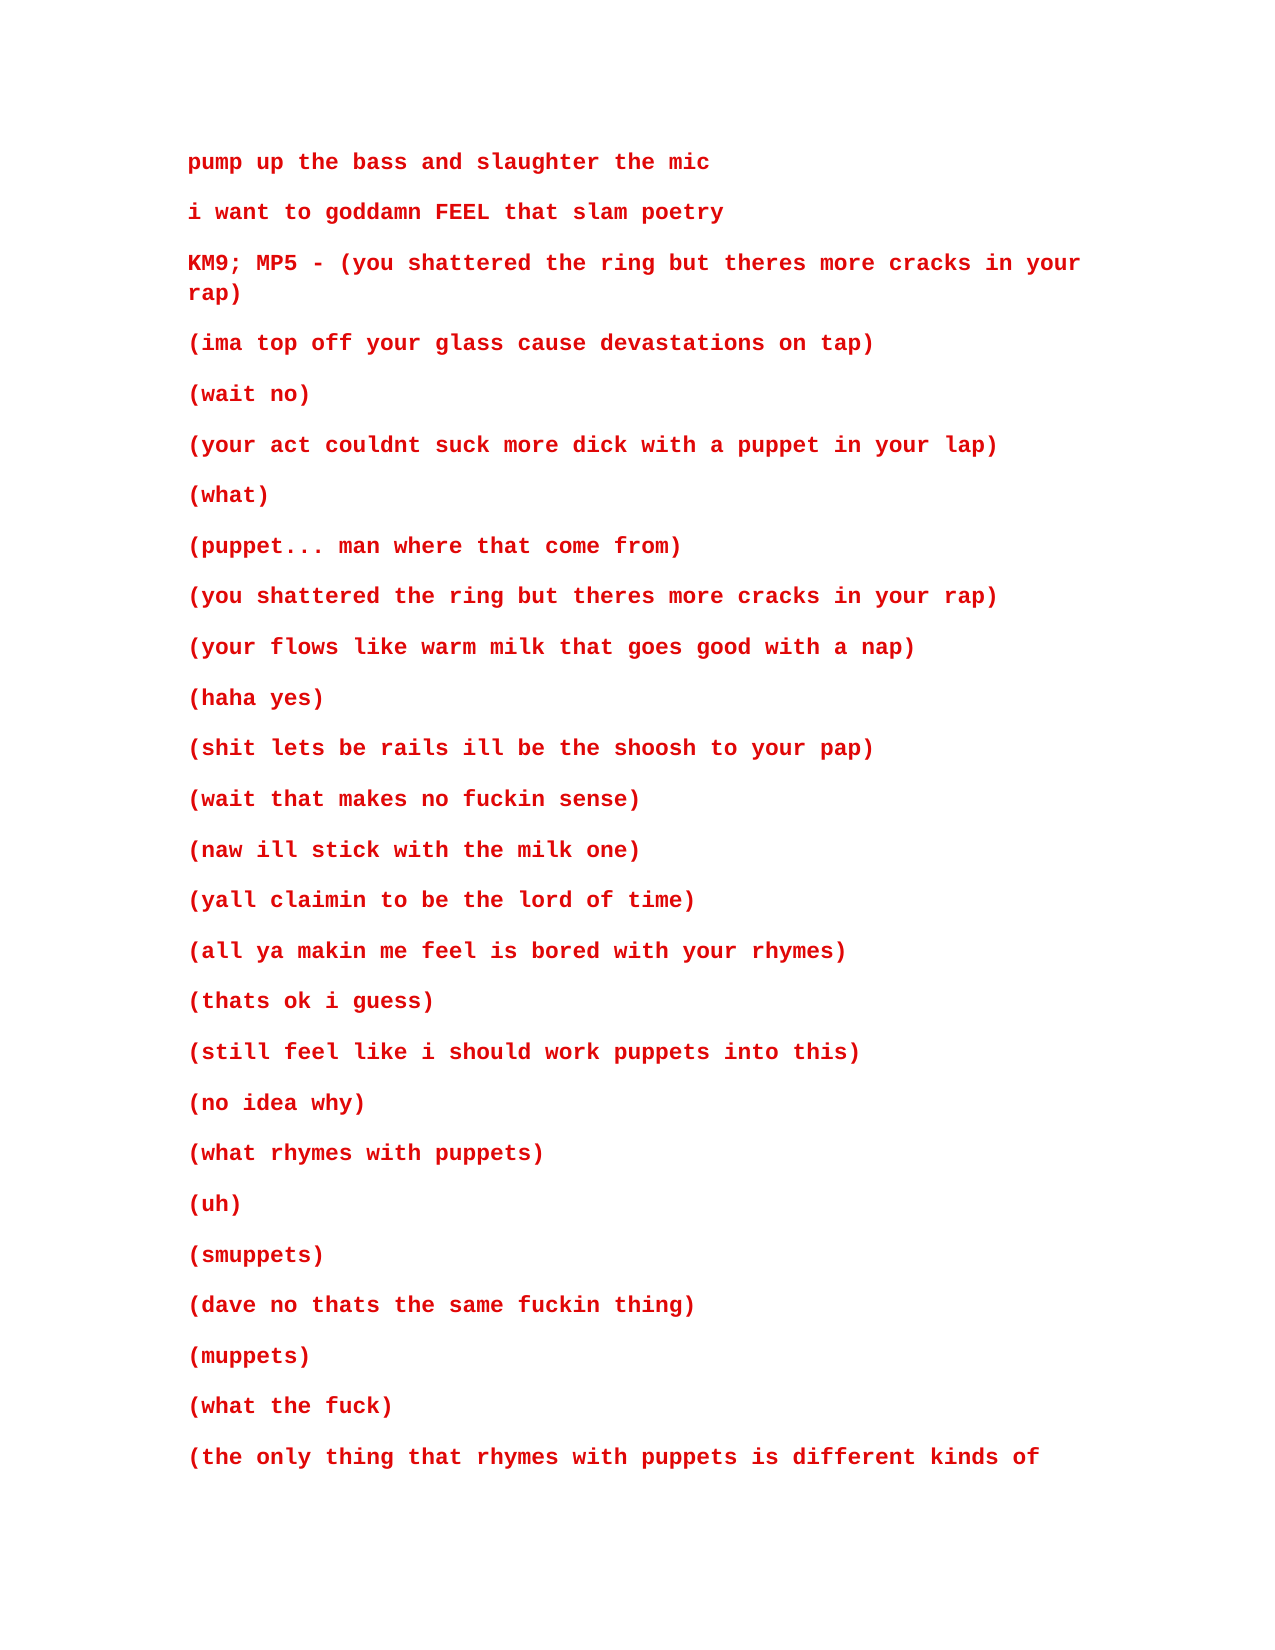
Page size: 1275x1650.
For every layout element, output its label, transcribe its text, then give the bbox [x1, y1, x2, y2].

text (still feel like i should work puppets into this) [187, 1040, 1087, 1066]
text (puppet... man where that come from) [187, 534, 1087, 560]
text (all ya makin me feel is bored with your rhymes) [187, 939, 1087, 965]
text (what) [187, 483, 1087, 509]
text (your flows like warm milk that goes good with a nap) [187, 635, 1087, 661]
text (thats ok i guess) [187, 990, 1087, 1016]
text (ima top off your glass cause devastations on tap) [187, 332, 1087, 358]
text (naw ill stick with the milk one) [187, 838, 1087, 864]
text pump up the bass and slaughter the mic [187, 150, 1087, 176]
text (what rhymes with puppets) [187, 1142, 1087, 1168]
text (yall claimin to be the lord of time) [187, 888, 1087, 914]
text (the only thing that rhymes with puppets is different kinds of [187, 1445, 1087, 1471]
text (what the fuck) [187, 1395, 1087, 1421]
text (no idea why) [187, 1091, 1087, 1117]
text i want to goddamn FEEL that slam poetry [187, 201, 1087, 227]
text (smuppets) [187, 1243, 1087, 1269]
text (wait that makes no fuckin sense) [187, 787, 1087, 813]
text (dave no thats the same fuckin thing) [187, 1293, 1087, 1319]
text (uh) [187, 1192, 1087, 1218]
text (haha yes) [187, 686, 1087, 712]
text (shit lets be rails ill be the shoosh to your pap) [187, 737, 1087, 763]
text (wait no) [187, 382, 1087, 408]
text (your act couldnt suck more dick with a puppet in your lap) [187, 433, 1087, 459]
text KM9; MP5 - (you shattered the ring but theres more cracks in your rap) [187, 251, 1087, 307]
text (muppets) [187, 1344, 1087, 1370]
text (you shattered the ring but theres more cracks in your rap) [187, 585, 1087, 611]
